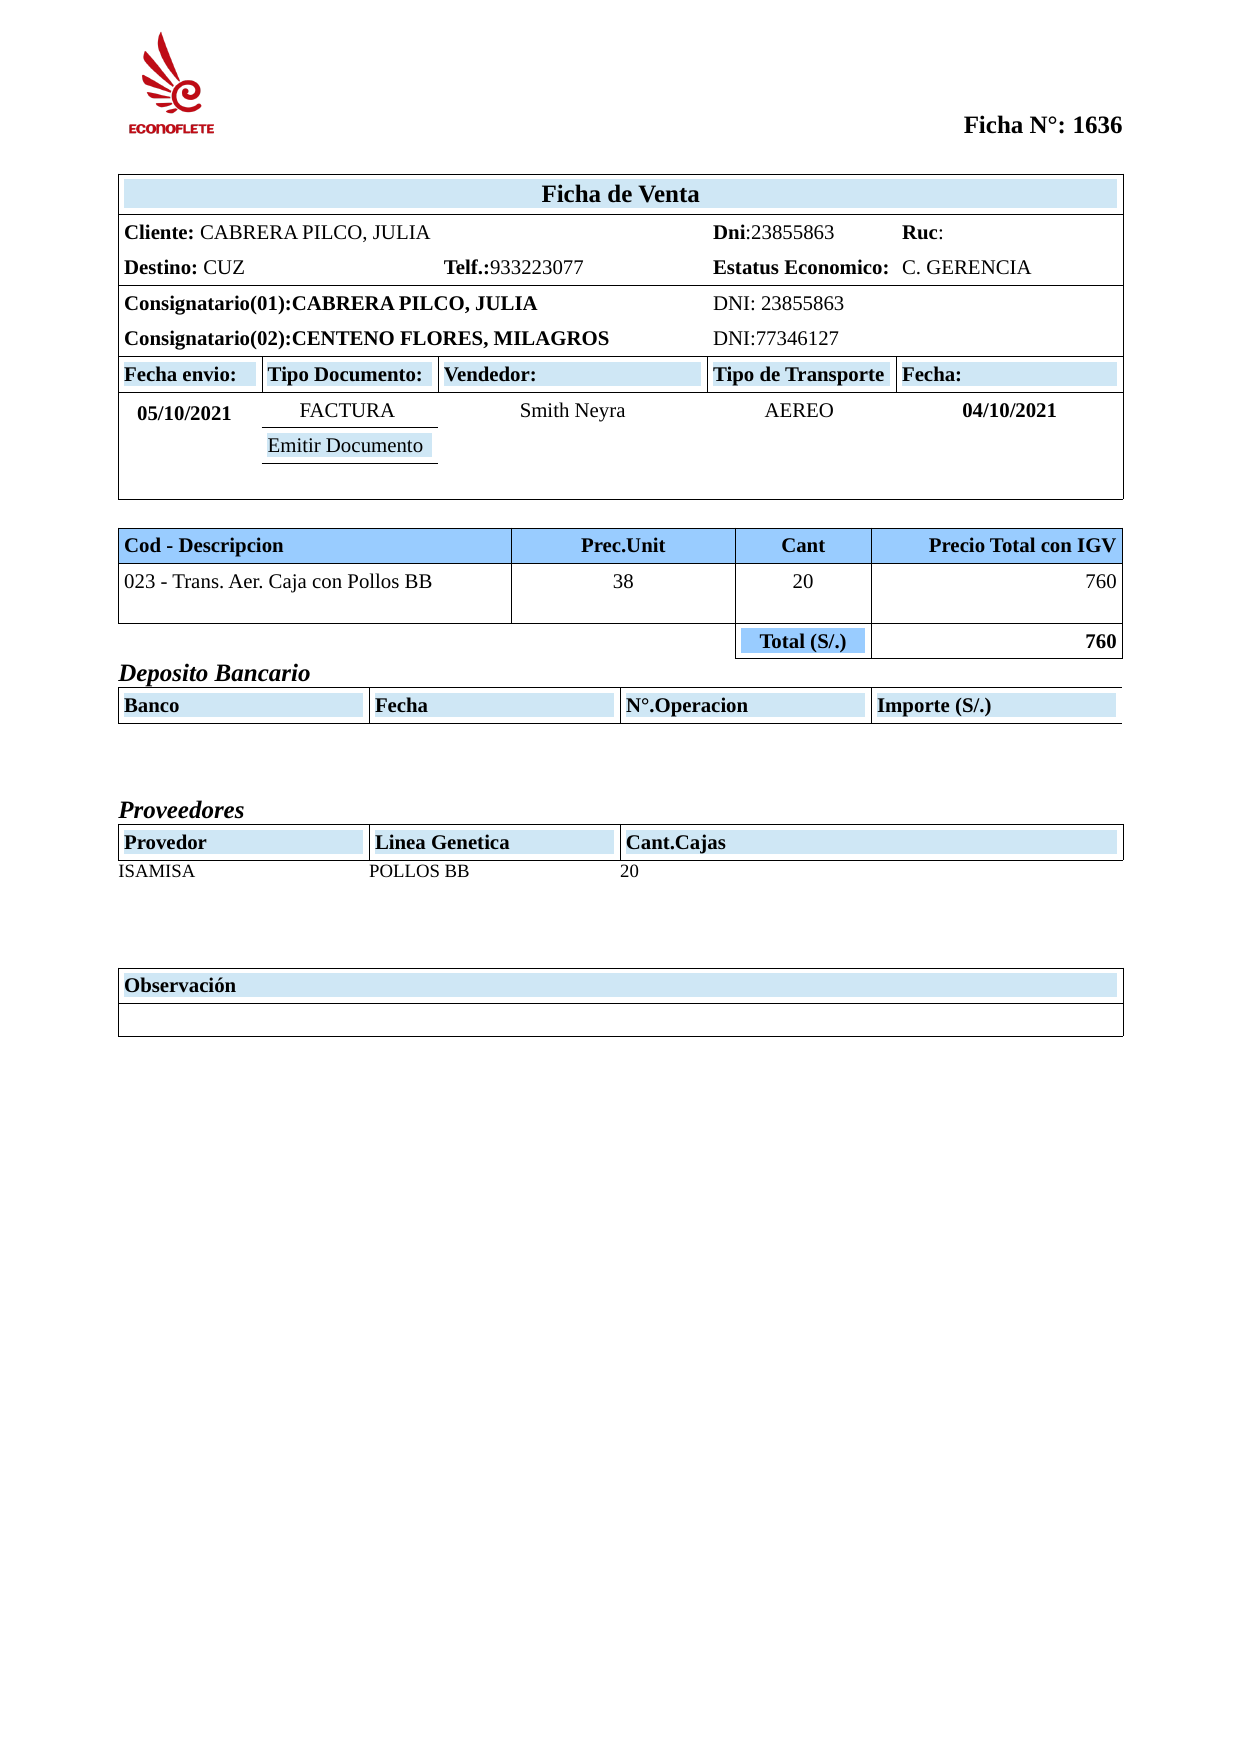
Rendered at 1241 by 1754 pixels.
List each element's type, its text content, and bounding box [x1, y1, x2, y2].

table_cell 20 [620, 861, 1123, 881]
table_cell ISAMISA [118, 861, 369, 881]
table_header Observación [119, 969, 1123, 1003]
table_cell [620, 946, 1123, 967]
table_cell FACTURA [262, 393, 438, 427]
table_cell [118, 624, 511, 658]
table_cell [871, 771, 1122, 795]
table_cell 760 [872, 564, 1122, 623]
table_cell [369, 924, 620, 946]
table_cell Total (S/.) [736, 624, 871, 658]
table_header Provedor [119, 825, 369, 859]
table_cell [620, 724, 871, 747]
table_header Cant [736, 529, 871, 563]
table_cell [871, 724, 1122, 747]
table_cell 023 - Trans. Aer. Caja con Pollos BB [119, 564, 511, 623]
table_cell [871, 747, 1122, 771]
table_header Prec.Unit [512, 529, 735, 563]
table_cell Fecha envio: [119, 357, 262, 392]
table_cell Emitir Documento [262, 428, 438, 463]
table_cell Fecha: [897, 357, 1123, 392]
table_cell [369, 747, 620, 771]
table_cell 04/10/2021 [896, 393, 1123, 498]
table_cell [119, 1004, 1123, 1036]
table_header Importe (S/.) [872, 688, 1122, 723]
table_cell Consignatario(01):CABRERA PILCO, JULIA [119, 286, 707, 321]
table_cell [369, 946, 620, 967]
table_cell POLLOS BB [369, 861, 620, 881]
table_cell [620, 903, 1123, 924]
table_cell [620, 924, 1123, 946]
table_cell Telf.:933223077 [438, 249, 707, 285]
table_cell [620, 771, 871, 795]
table_cell DNI:77346127 [707, 321, 1123, 356]
table_cell [118, 747, 369, 771]
table_cell [118, 881, 369, 903]
table_cell 760 [872, 624, 1122, 658]
table_cell [369, 881, 620, 903]
table_cell [620, 881, 1123, 903]
table_cell [369, 903, 620, 924]
table_cell Ruc: [896, 215, 1123, 249]
table_header Linea Genetica [370, 825, 620, 859]
table_cell C. GERENCIA [896, 249, 1123, 285]
table_cell [369, 724, 620, 747]
picture [118, 31, 225, 134]
table_cell DNI: 23855863 [707, 286, 1123, 321]
table_header N°.Operacion [621, 688, 871, 723]
table_header Precio Total con IGV [872, 529, 1122, 563]
table_cell Smith Neyra [438, 393, 707, 498]
table_header Cod - Descripcion [119, 529, 511, 563]
table_cell Destino: CUZ [119, 249, 438, 285]
table_cell 05/10/2021 [119, 393, 262, 498]
table_cell Consignatario(02):CENTENO FLORES, MILAGROS [119, 321, 707, 356]
table_cell [511, 624, 735, 658]
text Proveedores [118, 795, 1122, 824]
table_cell [118, 724, 369, 747]
table_cell AEREO [707, 393, 896, 498]
table_cell Tipo Documento: [263, 357, 438, 392]
table_cell Cliente: CABRERA PILCO, JULIA [119, 215, 707, 249]
table_header Cant.Cajas [621, 825, 1123, 859]
table_cell [262, 464, 438, 498]
table_cell [369, 771, 620, 795]
table_cell Tipo de Transporte [708, 357, 896, 392]
table_cell [118, 924, 369, 946]
table_cell [118, 946, 369, 967]
text Deposito Bancario [118, 658, 1122, 687]
table_cell 20 [736, 564, 871, 623]
table_header Banco [119, 688, 369, 723]
table_cell [118, 903, 369, 924]
table_header Ficha de Venta [119, 175, 1123, 214]
table_cell 38 [512, 564, 735, 623]
table_cell Vendedor: [439, 357, 707, 392]
table_cell Dni:23855863 [707, 215, 896, 249]
table_cell [118, 771, 369, 795]
table_cell [620, 747, 871, 771]
table_cell Estatus Economico: [707, 249, 896, 285]
table_header Fecha [370, 688, 620, 723]
